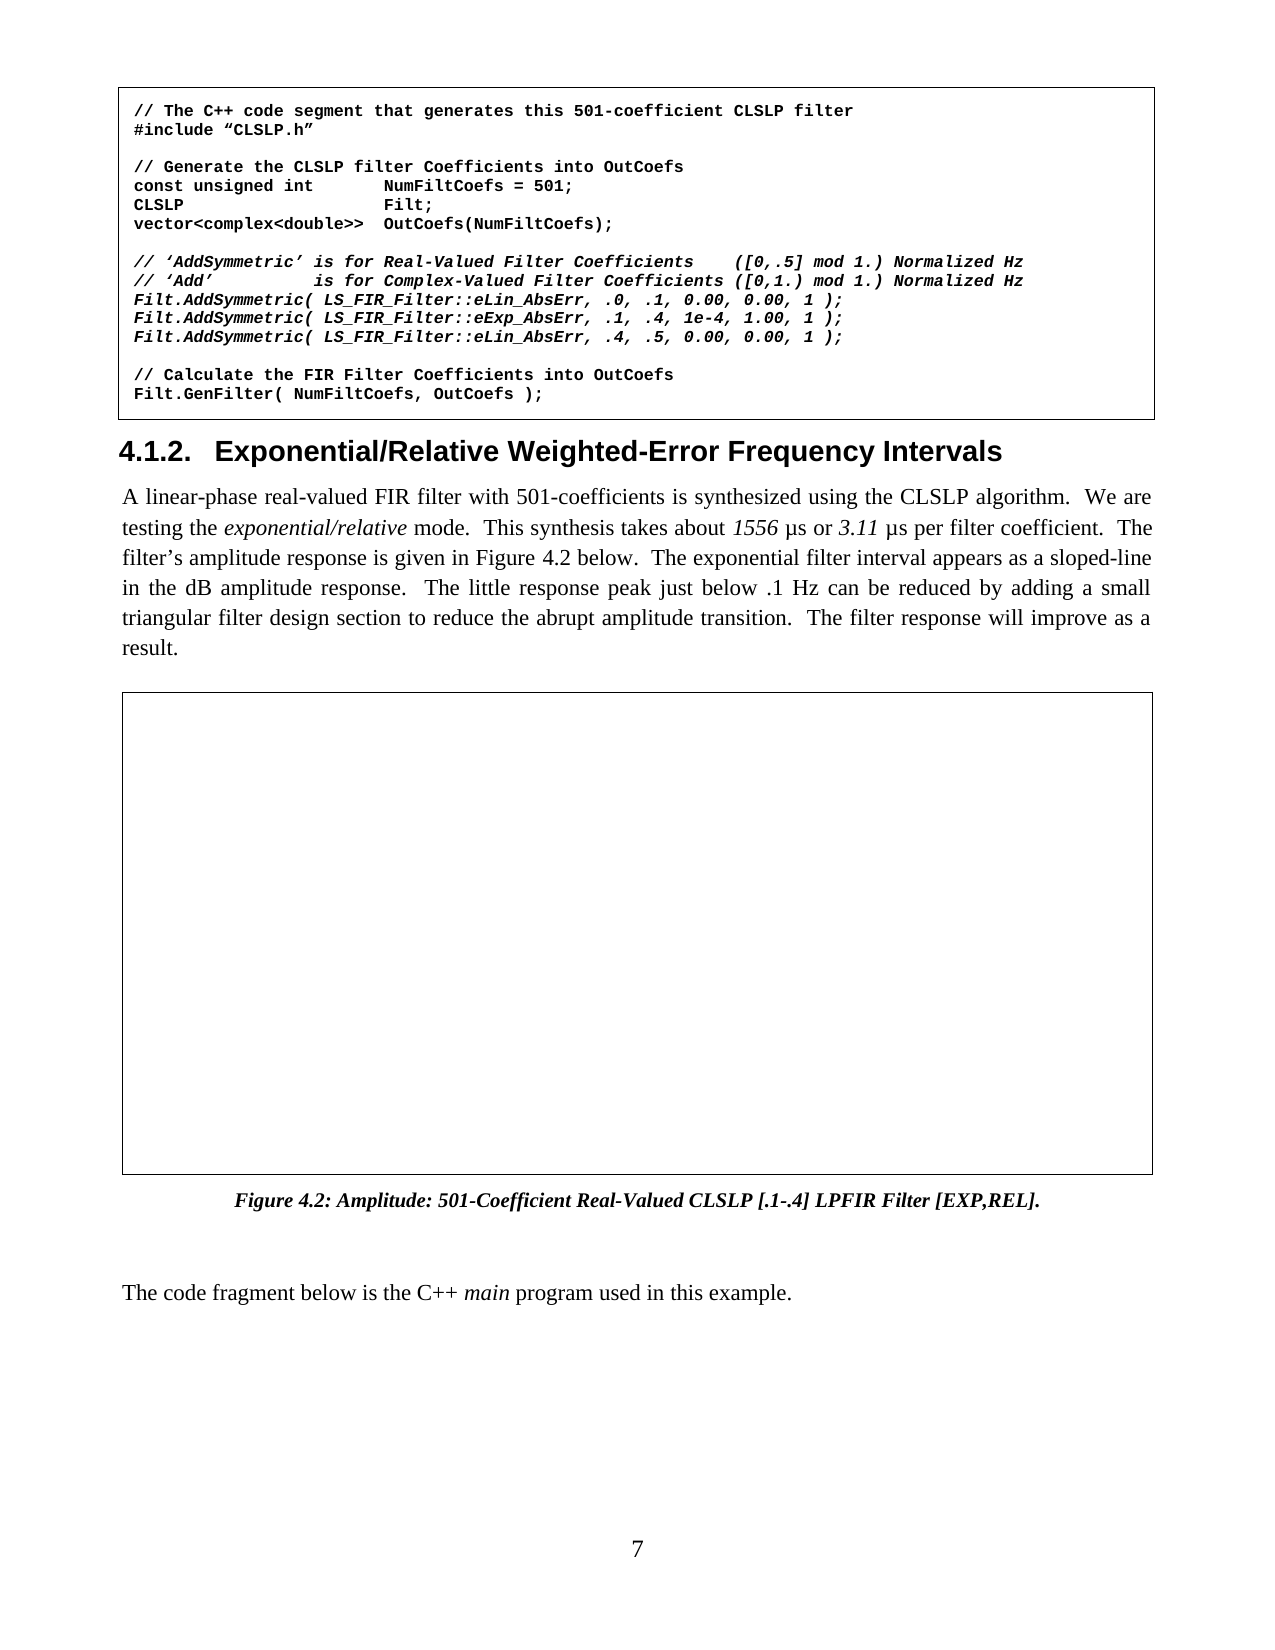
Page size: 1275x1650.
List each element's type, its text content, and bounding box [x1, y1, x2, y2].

text A linear-phase real-valued FIR filter with 501-coefficients is synthesized using the CLSLP algorithm. We are testing the exponential/relative mode. This synthesis takes about 1556 µs or 3.11 µs per filter coefficient. The filter’s amplitude response is given in Figure 4.2 below. The exponential filter interval appears as a sloped-line in the dB amplitude response. The little response peak just below .1 Hz can be reduced by adding a small triangular filter design section to reduce the abrupt amplitude transition. The filter response will improve as a result. [119, 480, 1156, 661]
text The code fragment below is the C++ main program used in this example. [119, 1276, 1156, 1305]
text Figure 4.2: Amplitude: 501-Coefficient Real-Valued CLSLP [.1-.4] LPFIR Filter [EXP,REL]. [122, 1175, 1153, 1212]
text [123, 693, 1152, 1174]
subtitle Exponential/Relative Weighted-Error Frequency Intervals [119, 434, 1156, 468]
